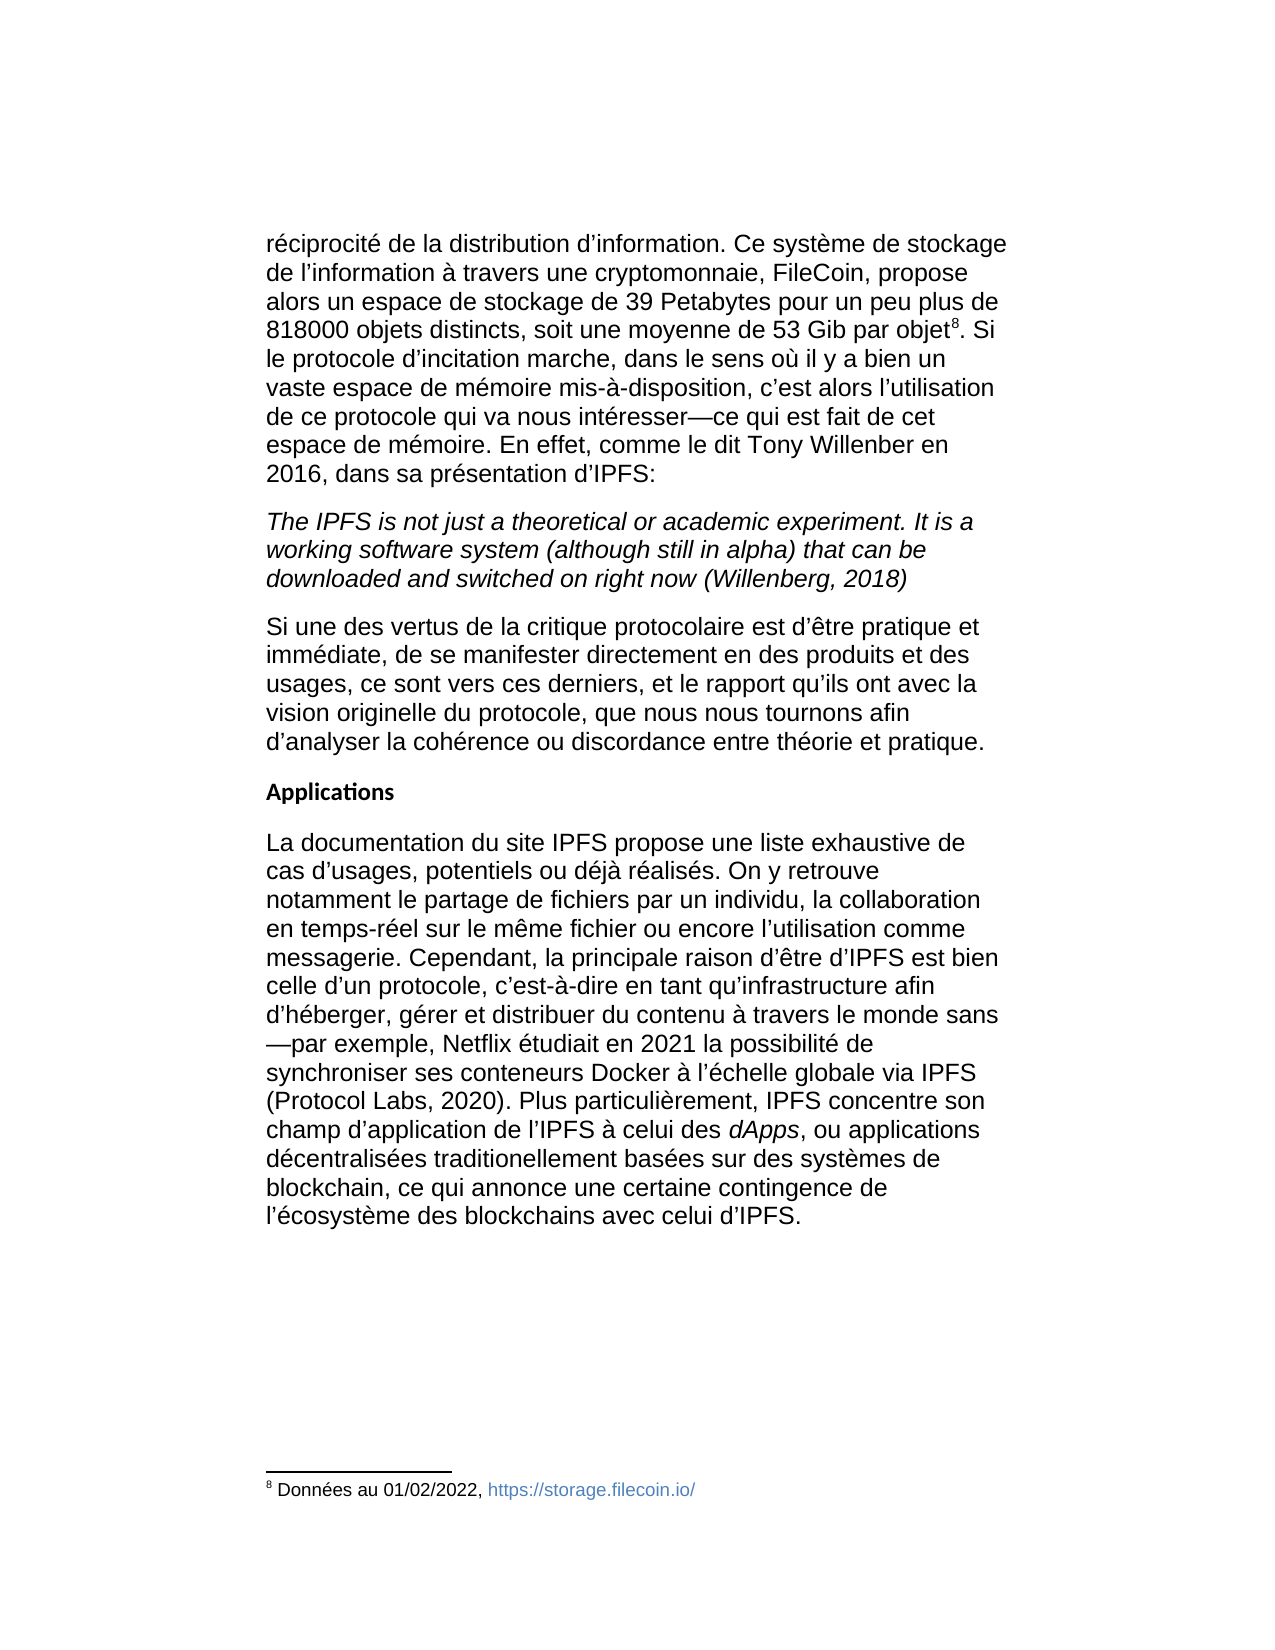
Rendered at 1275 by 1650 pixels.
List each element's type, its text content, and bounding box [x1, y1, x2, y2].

text Si une des vertus de la critique protocolaire est d’être pratique et immédiate, de se manifester directement en des produits et des usages, ce sont vers ces derniers, et le rapport qu’ils ont avec la vision originelle du protocole, que nous nous tournons afin d’analyser la cohérence ou discordance entre théorie et pratique. [266, 612, 1009, 755]
text The IPFS is not just a theoretical or academic experiment. It is a working software system (although still in alpha) that can be downloaded and switched on right now (Willenberg, 2018) [266, 507, 1009, 593]
text réciprocité de la distribution d’information. Ce système de stockage de l’information à travers une cryptomonnaie, FileCoin, propose alors un espace de stockage de 39 Petabytes pour un peu plus de 818000 objets distincts, soit une moyenne de 53 Gib par objet. Si le protocole d’incitation marche, dans le sens où il y a bien un vaste espace de mémoire mis-à-disposition, c’est alors l’utilisation de ce protocole qui va nous intéresser—ce qui est fait de cet espace de mémoire. En effet, comme le dit Tony Willenber en 2016, dans sa présentation d’IPFS: [266, 229, 1009, 488]
subtitle Applications [266, 776, 1009, 807]
text Données au 01/02/2022, https://storage.filecoin.io/ [266, 1478, 1009, 1500]
subtitle La documentation du site IPFS propose une liste exhaustive de cas d’usages, potentiels ou déjà réalisés. On y retrouve notamment le partage de fichiers par un individu, la collaboration en temps-réel sur le même fichier ou encore l’utilisation comme messagerie. Cependant, la principale raison d’être d’IPFS est bien celle d’un protocole, c’est-à-dire en tant qu’infrastructure afin d’héberger, gérer et distribuer du contenu à travers le monde sans —par exemple, Netflix étudiait en 2021 la possibilité de synchroniser ses conteneurs Docker à l’échelle globale via IPFS (Protocol Labs, 2020). Plus particulièrement, IPFS concentre son champ d’application de l’IPFS à celui des dApps, ou applications décentralisées traditionellement basées sur des systèmes de blockchain, ce qui annonce une certaine contingence de l’écosystème des blockchains avec celui d’IPFS. [266, 827, 1009, 1230]
